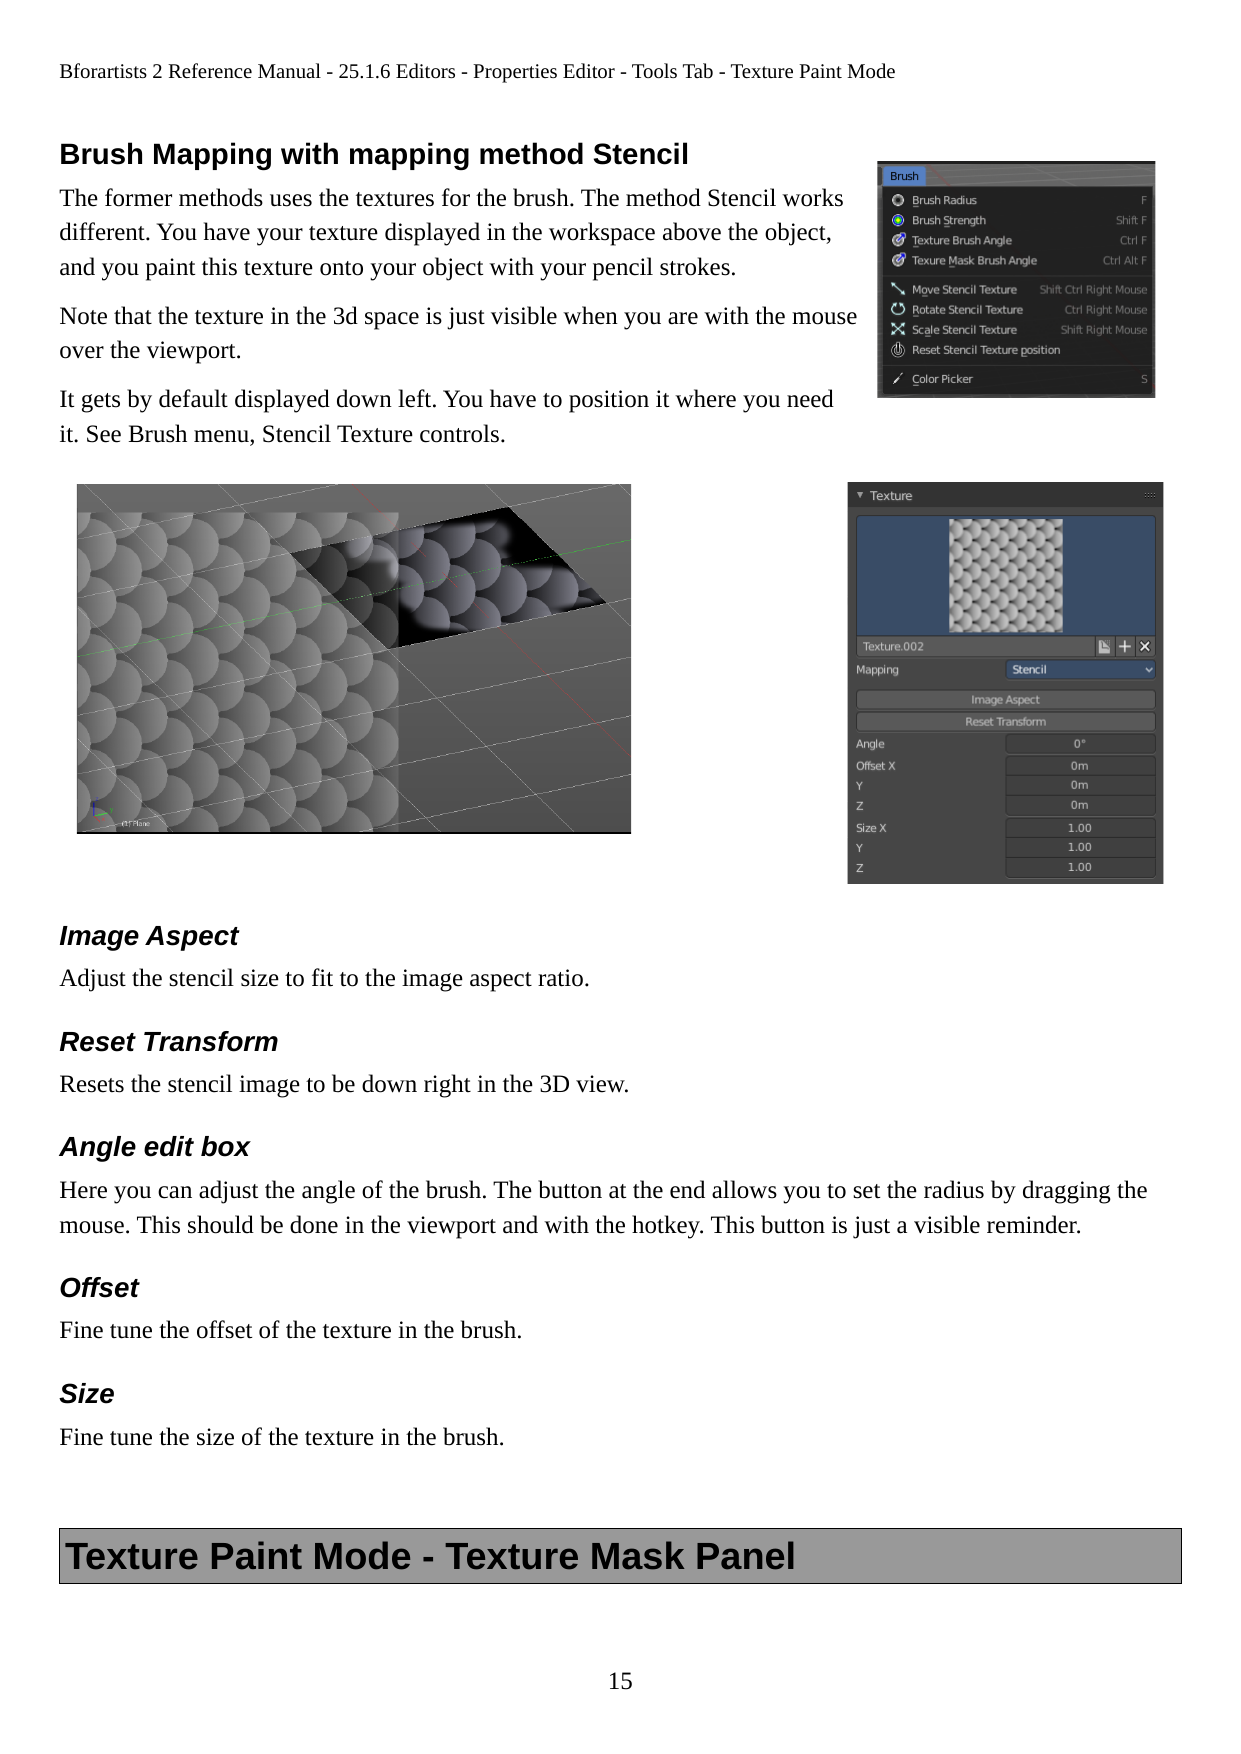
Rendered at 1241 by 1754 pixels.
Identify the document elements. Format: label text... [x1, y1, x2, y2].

text Note that the texture in the 3d space is just visible when you are with the mouse over the viewport. [59, 301, 877, 364]
text Fine tune the offset of the texture in the brush. [59, 1316, 1181, 1344]
text Here you can adjust the angle of the brush. The button at the end allows you to set the radius by dragging the mouse. This should be done in the viewport and with the hotkey. This button is just a visible reminder. [59, 1175, 1181, 1238]
subtitle Reset Transform [59, 1025, 1181, 1057]
text It gets by default displayed down left. You have to position it where you need it. See Brush menu, Stencil Texture controls. [59, 384, 1181, 448]
picture [847, 482, 1164, 884]
picture [76, 484, 632, 834]
text Resets the stencil image to be down right in the 3D view. [59, 1069, 1181, 1098]
subtitle Angle edit box [59, 1131, 1181, 1163]
text The former methods uses the textures for the brush. The method Stencil works different. You have your texture displayed in the workspace above the object, and you paint this texture onto your object with your pencil strokes. [59, 183, 877, 281]
subtitle Size [59, 1377, 1181, 1409]
table_header Texture Paint Mode - Texture Mask Panel [60, 1529, 1181, 1583]
text Adjust the stencil size to fit to the image aspect ratio. [59, 963, 1181, 992]
text Fine tune the size of the texture in the brush. [59, 1422, 1181, 1450]
subtitle Offset [59, 1271, 1181, 1303]
picture [877, 161, 1156, 398]
subtitle Brush Mapping with mapping method Stencil [59, 137, 1181, 170]
subtitle Image Aspect [59, 919, 1181, 951]
